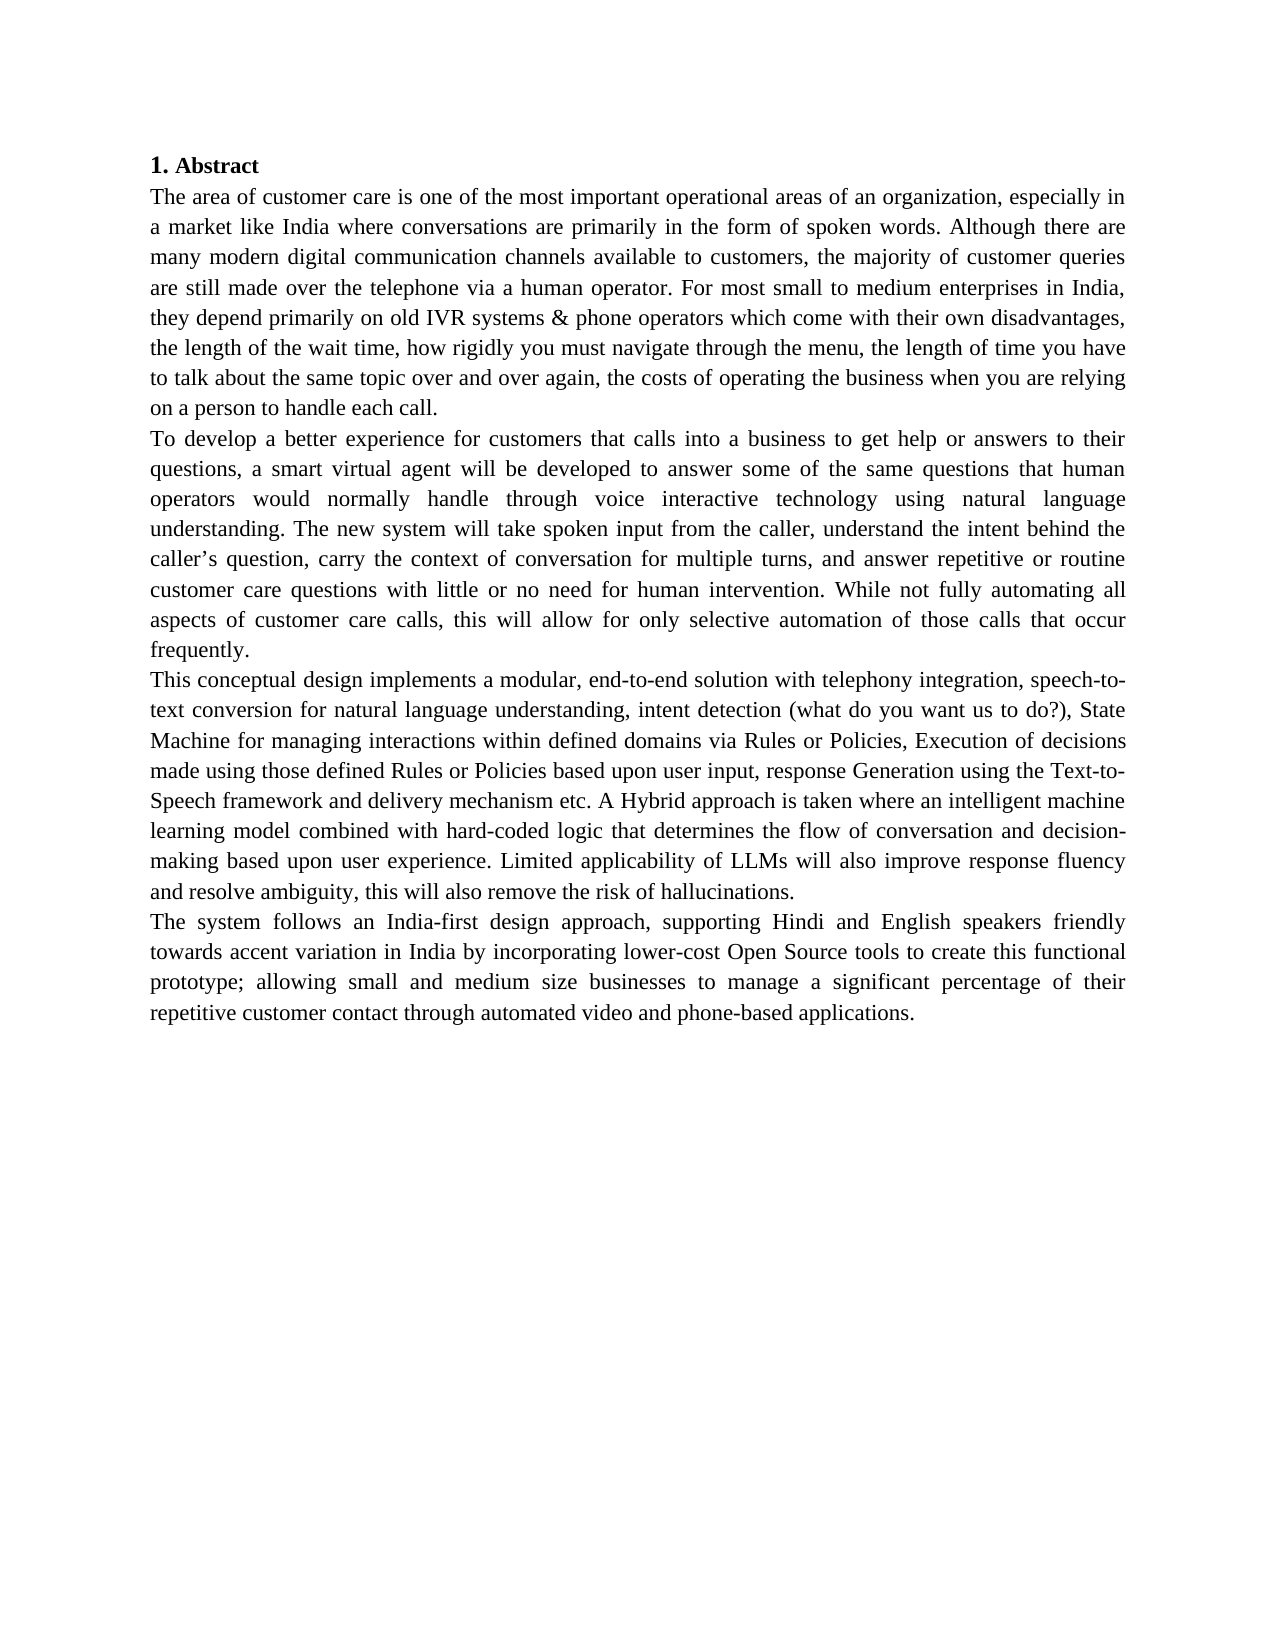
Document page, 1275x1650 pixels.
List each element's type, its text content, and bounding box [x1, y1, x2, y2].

text To develop a better experience for customers that calls into a business to get help or answers to their questions, a smart virtual agent will be developed to answer some of the same questions that human operators would normally handle through voice interactive technology using natural language understanding. The new system will take spoken input from the caller, understand the intent behind the caller’s question, carry the context of conversation for multiple turns, and answer repetitive or routine customer care questions with little or no need for human intervention. While not fully automating all aspects of customer care calls, this will allow for only selective automation of those calls that occur frequently. [150, 425, 1128, 662]
text The area of customer care is one of the most important operational areas of an organization, especially in a market like India where conversations are primarily in the form of spoken words. Although there are many modern digital communication channels available to customers, the majority of customer queries are still made over the telephone via a human operator. For most small to medium enterprises in India, they depend primarily on old IVR systems & phone operators which come with their own disadvantages, the length of the wait time, how rigidly you must navigate through the menu, the length of time you have to talk about the same topic over and over again, the costs of operating the business when you are relying on a person to handle each call. [150, 183, 1128, 421]
list Abstract [150, 150, 1162, 179]
text This conceptual design implements a modular, end-to-end solution with telephony integration, speech-to-text conversion for natural language understanding, intent detection (what do you want us to do?), State Machine for managing interactions within defined domains via Rules or Policies, Execution of decisions made using those defined Rules or Policies based upon user input, response Generation using the Text-to-Speech framework and delivery mechanism etc. A Hybrid approach is taken where an intelligent machine learning model combined with hard-coded logic that determines the flow of conversation and decision-making based upon user experience. Limited applicability of LLMs will also improve response fluency and resolve ambiguity, this will also remove the risk of hallucinations. [150, 666, 1128, 904]
text The system follows an India-first design approach, supporting Hindi and English speakers friendly towards accent variation in India by incorporating lower-cost Open Source tools to create this functional prototype; allowing small and medium size businesses to manage a significant percentage of their repetitive customer contact through automated video and phone-based applications. [150, 908, 1128, 1025]
